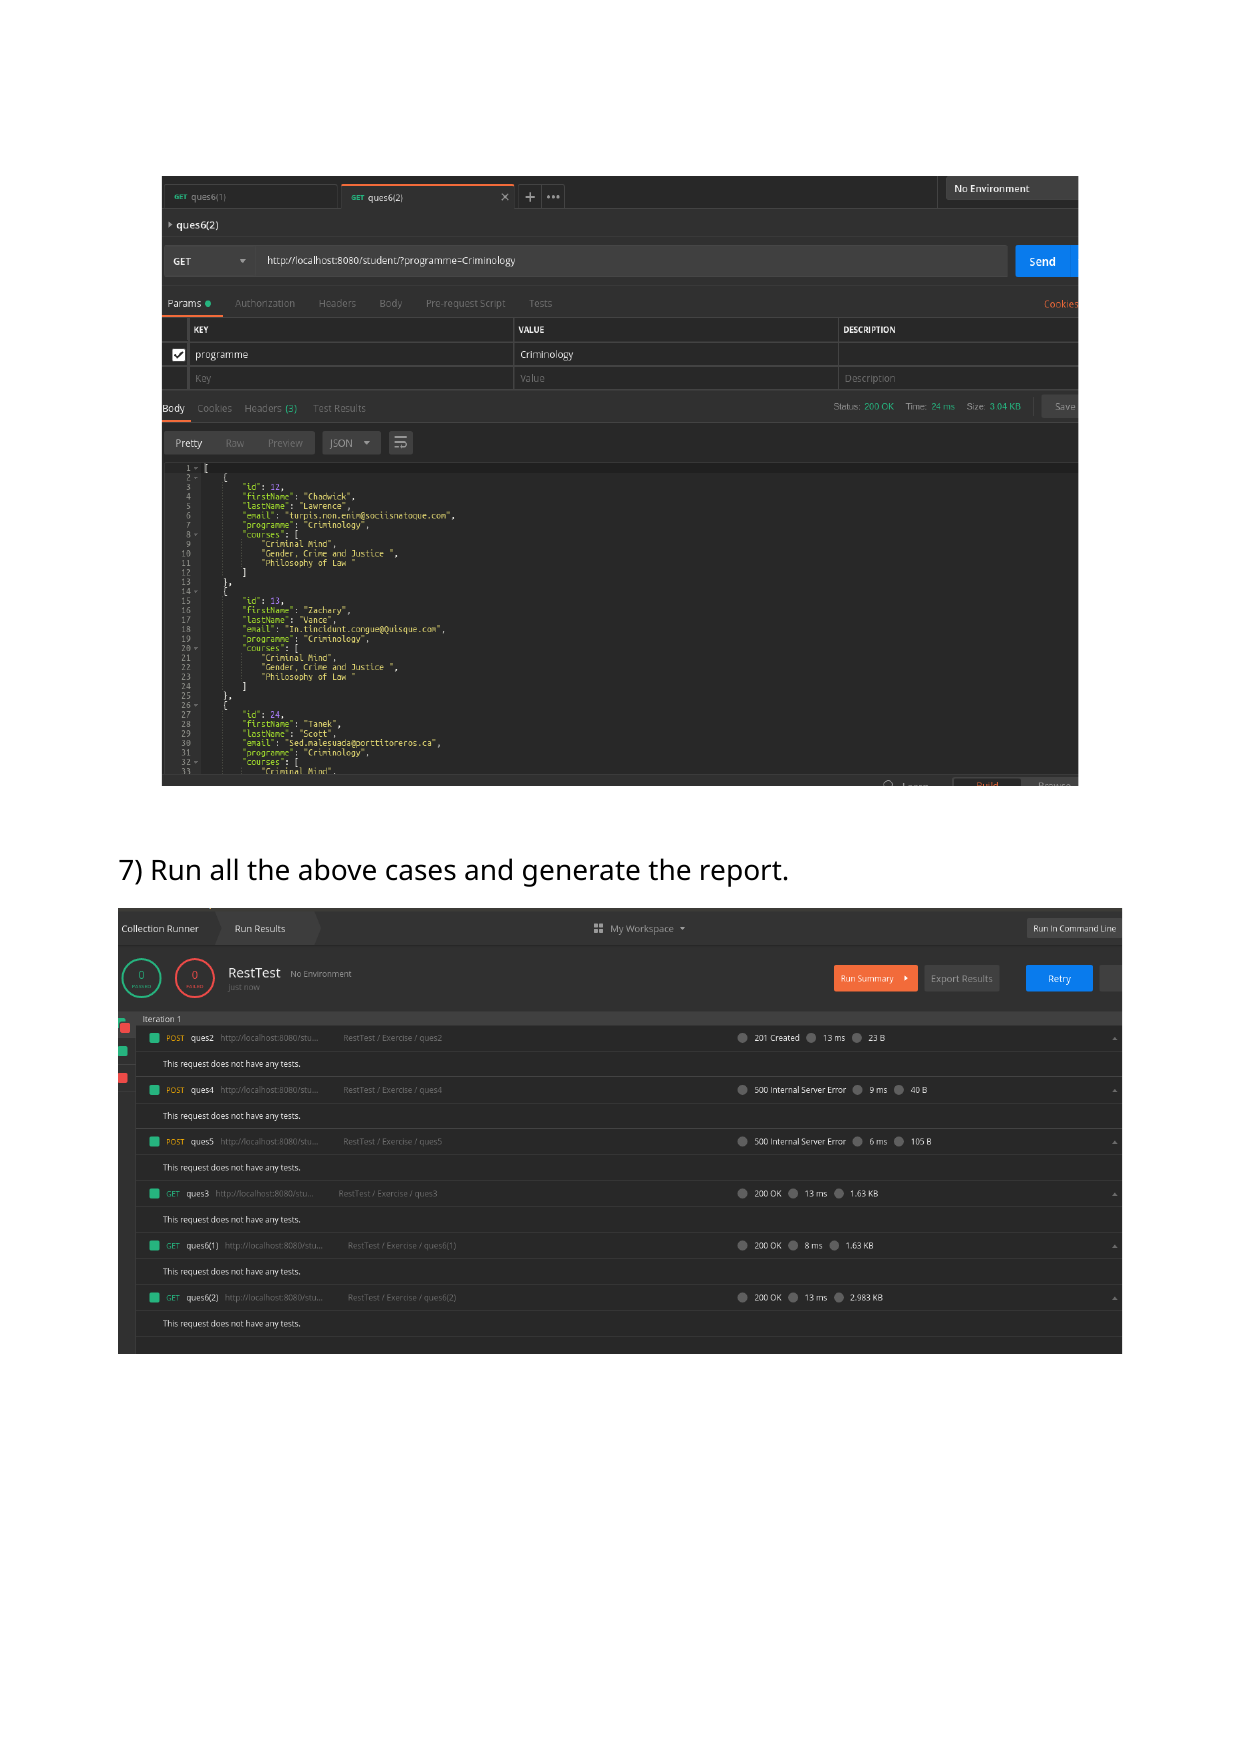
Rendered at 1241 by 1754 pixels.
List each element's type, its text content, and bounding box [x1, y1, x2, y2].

text 7) Run all the above cases and generate the report. [118, 850, 1122, 888]
picture [161, 176, 1079, 786]
picture [118, 908, 1123, 1354]
